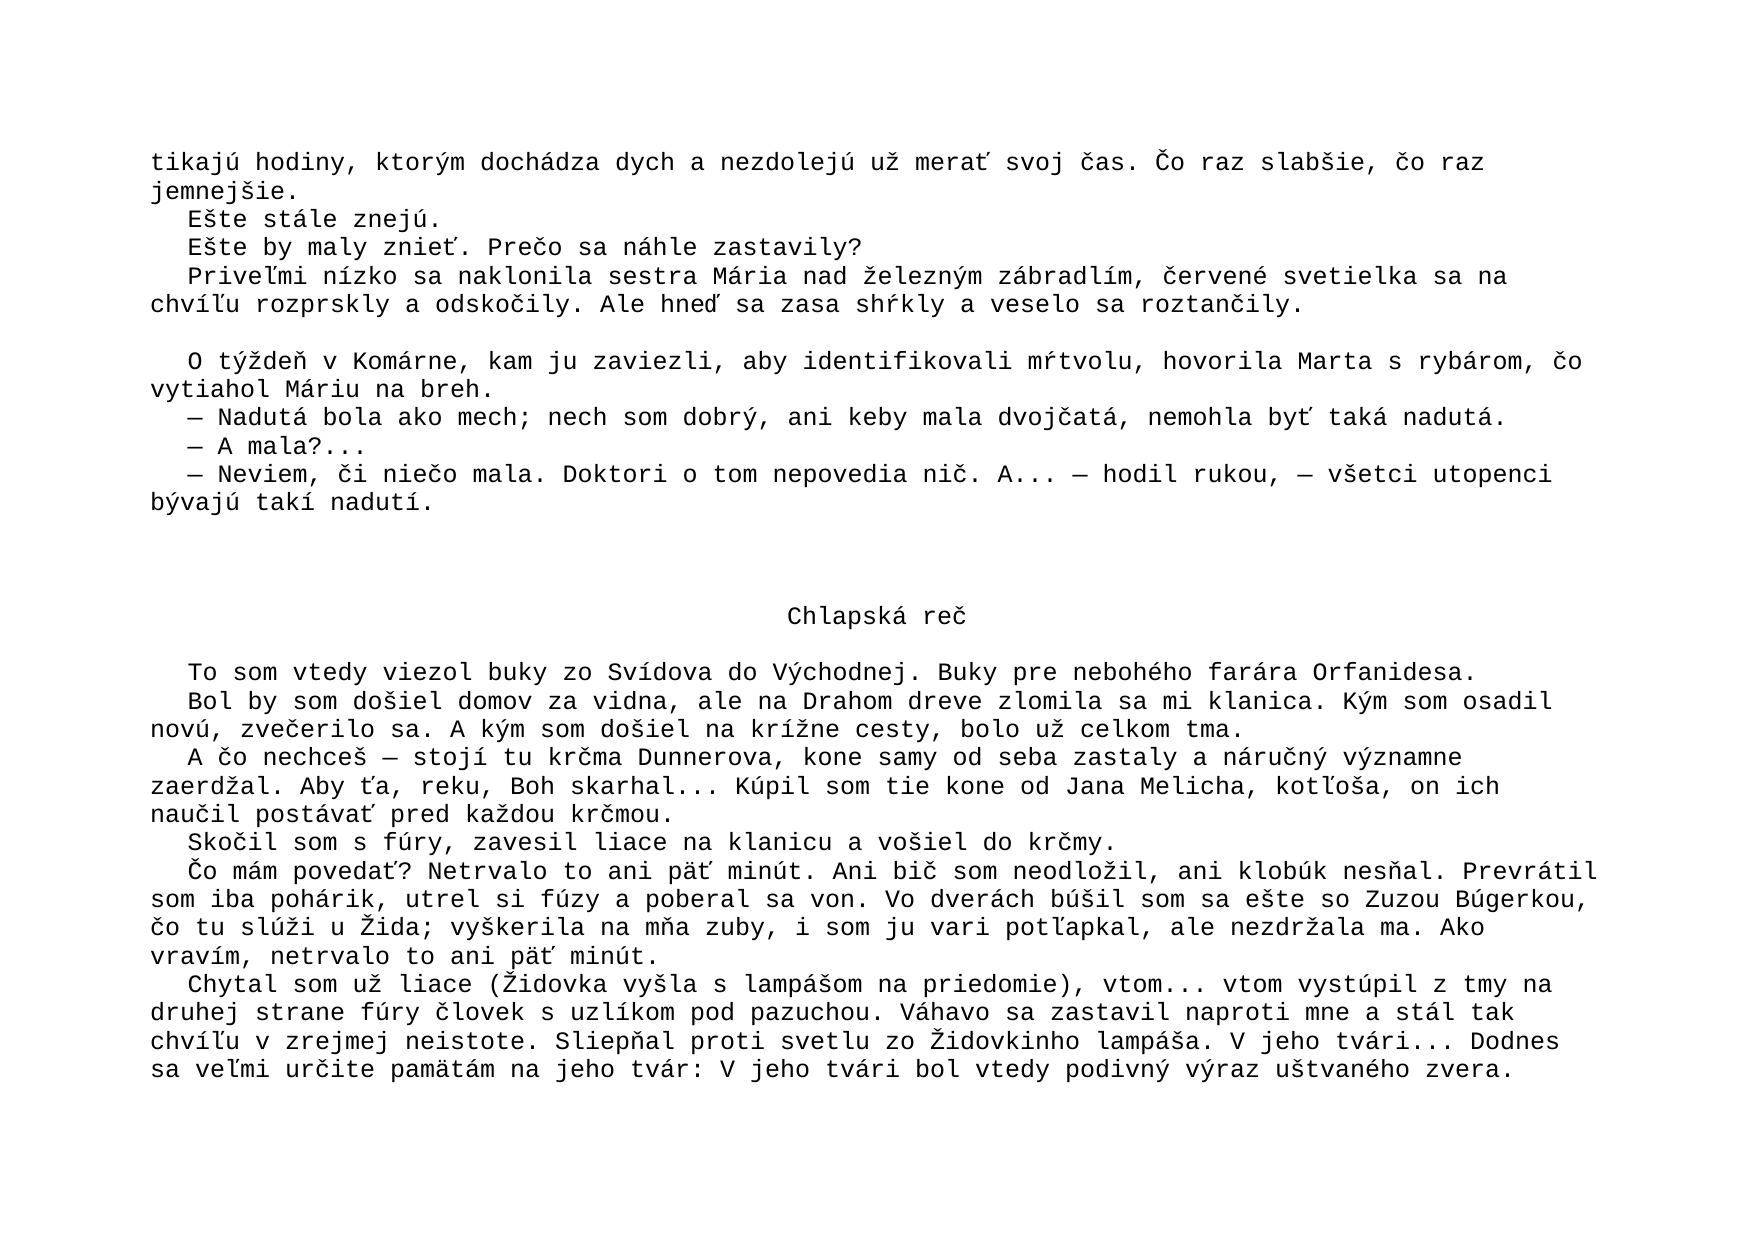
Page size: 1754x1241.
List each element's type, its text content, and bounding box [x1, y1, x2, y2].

text Ešte by maly znieť. Prečo sa náhle zastavily? [150, 235, 1603, 263]
text Čo mám povedať? Netrvalo to ani päť minút. Ani bič som neodložil, ani klobúk nesňal. Prevrátil som iba pohárik, utrel si fúzy a poberal sa von. Vo dverách búšil som sa ešte so Zuzou Búgerkou, čo tu slúži u Žida; vyškerila na mňa zuby, i som ju vari potľapkal, ale nezdržala ma. Ako vravím, netrvalo to ani päť minút. [150, 858, 1603, 972]
text tikajú hodiny, ktorým dochádza dych a nezdolejú už merať svoj čas. Čo raz slabšie, čo raz jemnejšie. [150, 150, 1603, 207]
text Chlapská reč [150, 603, 1603, 632]
text Skočil som s fúry, zavesil liace na klanicu a vošiel do krčmy. [150, 830, 1603, 858]
text A čo nechceš — stojí tu krčma Dunnerova, kone samy od seba zastaly a náručný významne zaerdžal. Aby ťa, reku, Boh skarhal... Kúpil som tie kone od Jana Melicha, kotľoša, on ich naučil postávať pred každou krčmou. [150, 745, 1603, 830]
text — Nadutá bola ako mech; nech som dobrý, ani keby mala dvojčatá, nemohla byť taká nadutá. [150, 405, 1603, 433]
text Ešte stále znejú. [150, 207, 1603, 235]
text — A mala?... [150, 433, 1603, 462]
text — Neviem, či niečo mala. Doktori o tom nepovedia nič. A... — hodil rukou, — všetci utopenci bývajú takí nadutí. [150, 462, 1603, 518]
text Priveľmi nízko sa naklonila sestra Mária nad železným zábradlím, červené svetielka sa na chvíľu rozprskly a odskočily. Ale hneď sa zasa shŕkly a veselo sa roztančily. [150, 263, 1603, 320]
text To som vtedy viezol buky zo Svídova do Východnej. Buky pre nebohého farára Orfanidesa. [150, 660, 1603, 688]
text Chytal som už liace (Židovka vyšla s lampášom na priedomie), vtom... vtom vystúpil z tmy na druhej strane fúry človek s uzlíkom pod pazuchou. Váhavo sa zastavil naproti mne a stál tak chvíľu v zrejmej neistote. Sliepňal proti svetlu zo Židovkinho lampáša. V jeho tvári... Dodnes sa veľmi určite pamätám na jeho tvár: V jeho tvári bol vtedy podivný výraz uštvaného zvera. [150, 972, 1603, 1085]
text O týždeň v Komárne, kam ju zaviezli, aby identifikovali mŕtvolu, hovorila Marta s rybárom, čo vytiahol Máriu na breh. [150, 348, 1603, 405]
text Bol by som došiel domov za vidna, ale na Drahom dreve zlomila sa mi klanica. Kým som osadil novú, zvečerilo sa. A kým som došiel na krížne cesty, bolo už celkom tma. [150, 688, 1603, 745]
